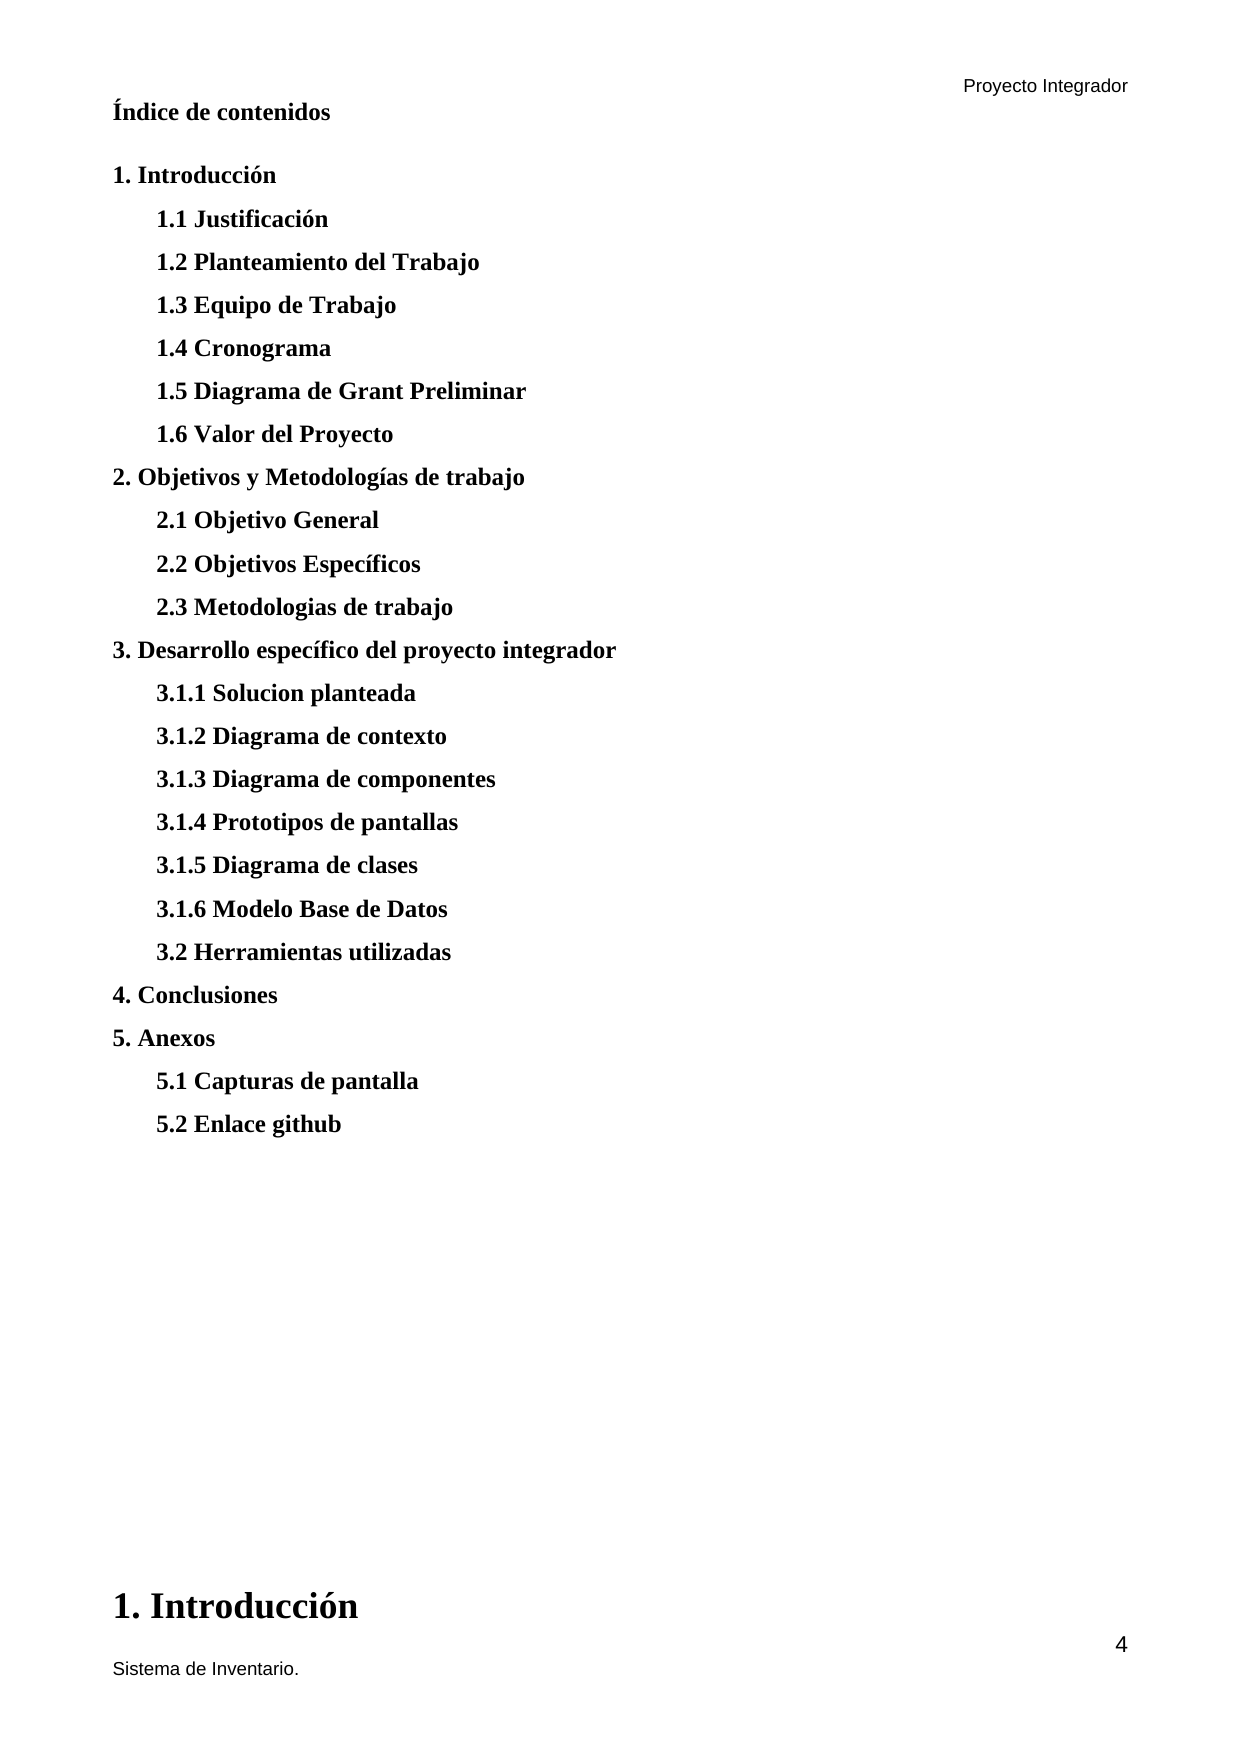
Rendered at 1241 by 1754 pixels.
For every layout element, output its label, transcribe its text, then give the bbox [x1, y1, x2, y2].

text 5.2 Enlace github [112, 1109, 1128, 1138]
text 2. Objetivos y Metodologías de trabajo [112, 462, 1128, 491]
text 3.1.5 Diagrama de clases [112, 851, 1128, 879]
text 3.1.2 Diagrama de contexto [112, 721, 1128, 750]
text 5. Anexos [112, 1023, 1128, 1052]
text 1.3 Equipo de Trabajo [112, 290, 1128, 319]
text 2.1 Objetivo General [112, 506, 1128, 534]
text 1.6 Valor del Proyecto [112, 419, 1128, 448]
text 5.1 Capturas de pantalla [112, 1066, 1128, 1095]
text 2.3 Metodologias de trabajo [112, 592, 1128, 621]
text 3.2 Herramientas utilizadas [112, 937, 1128, 966]
text 1. Introducción [112, 161, 1128, 189]
text 1.4 Cronograma [112, 333, 1128, 362]
text 1.5 Diagrama de Grant Preliminar [112, 376, 1128, 405]
text 1.2 Planteamiento del Trabajo [112, 247, 1128, 276]
text 3.1.3 Diagrama de componentes [112, 764, 1128, 793]
text Índice de contenidos [112, 97, 1128, 125]
text 3. Desarrollo específico del proyecto integrador [112, 635, 1128, 664]
subtitle 1. Introducción [112, 1584, 1128, 1627]
text 3.1.6 Modelo Base de Datos [112, 894, 1128, 922]
text 1.1 Justificación [112, 204, 1128, 232]
text 2.2 Objetivos Específicos [112, 549, 1128, 577]
text 3.1.1 Solucion planteada [112, 678, 1128, 707]
text 4. Conclusiones [112, 980, 1128, 1009]
text 3.1.4 Prototipos de pantallas [112, 807, 1128, 836]
